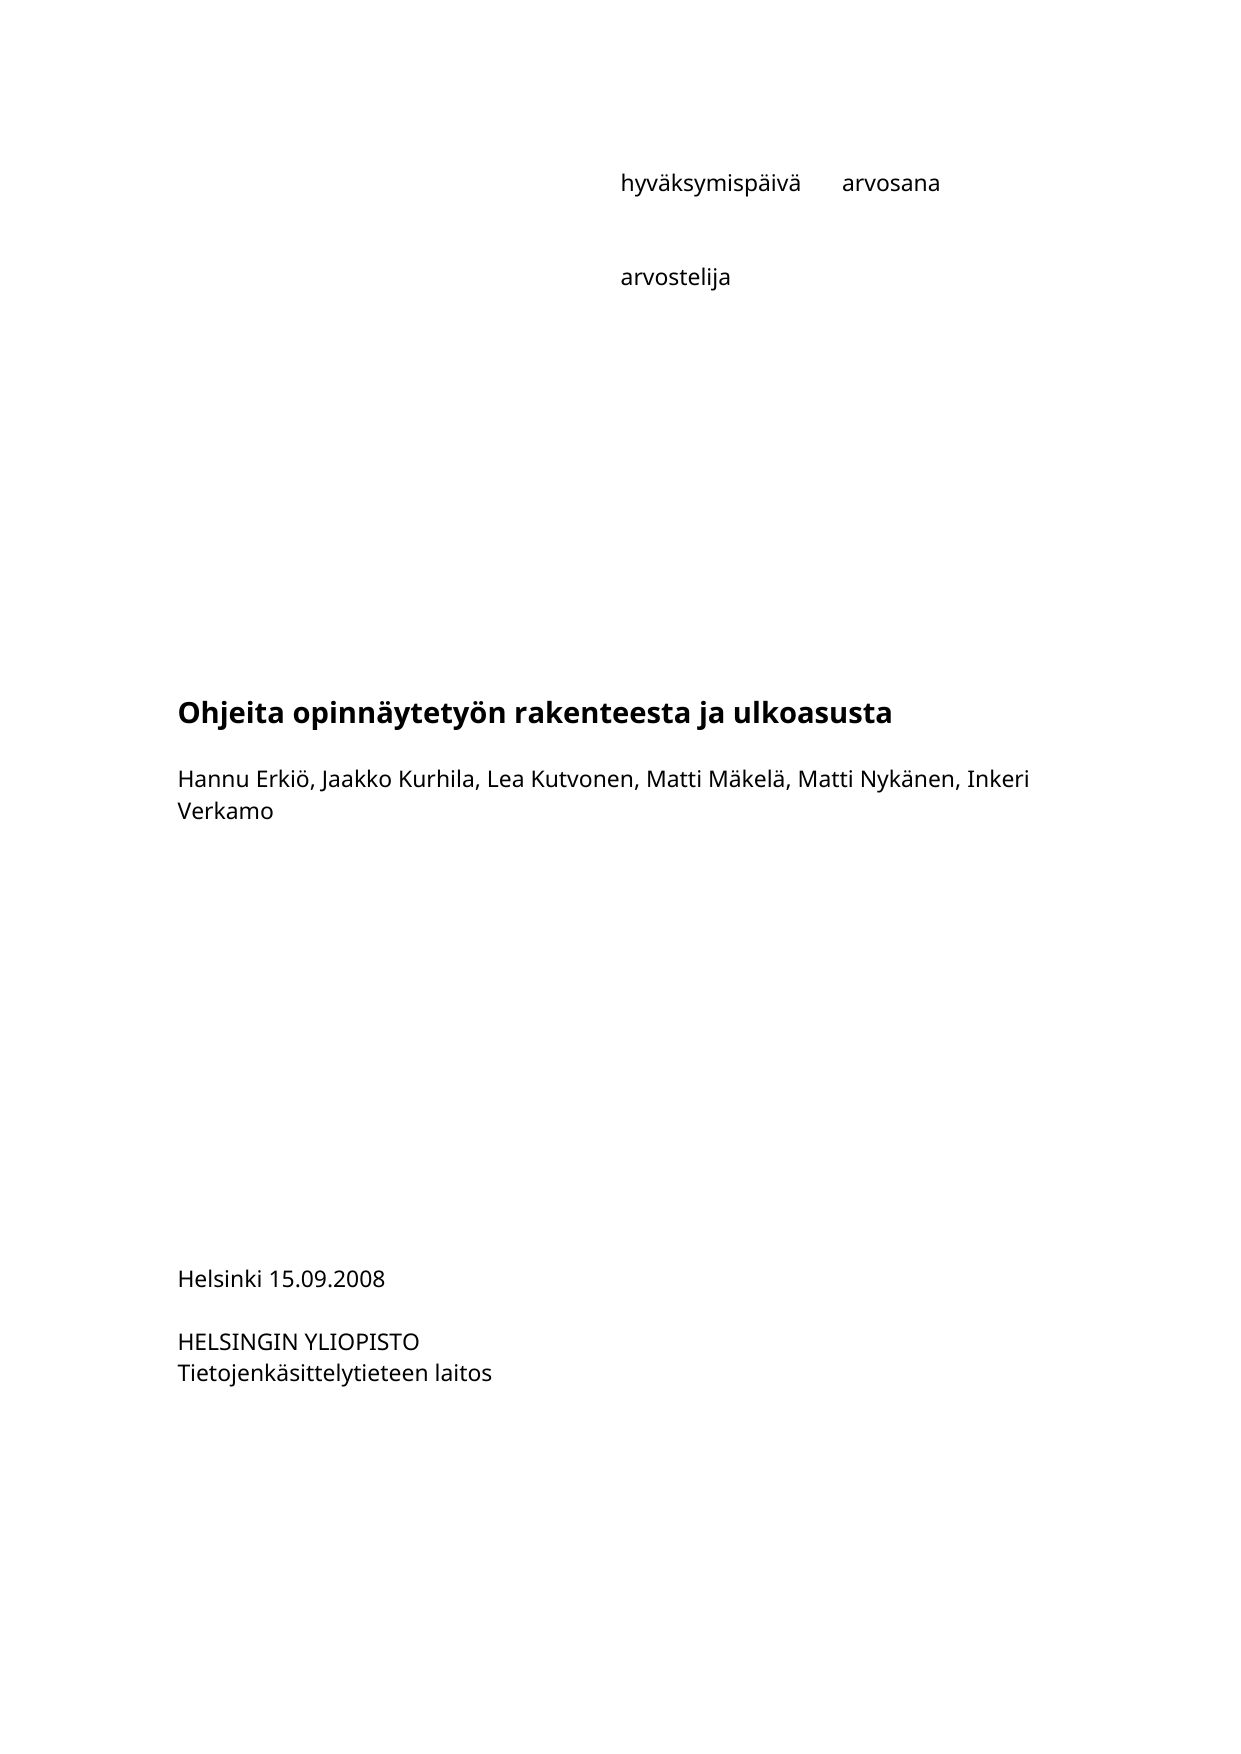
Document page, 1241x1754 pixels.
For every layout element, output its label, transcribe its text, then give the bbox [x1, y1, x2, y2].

text Ohjeita opinnäytetyön rakenteesta ja ulkoasusta [177, 692, 1063, 732]
text arvostelija [177, 261, 1063, 292]
text Hannu Erkiö, Jaakko Kurhila, Lea Kutvonen, Matti Mäkelä, Matti Nykänen, Inkeri Verkamo [177, 763, 1063, 826]
text Tietojenkäsittelytieteen laitos [177, 1357, 1063, 1388]
text hyväksymispäivä arvosana [177, 167, 1063, 198]
text Helsinki 15.09.2008 [177, 1263, 1063, 1295]
text HELSINGIN YLIOPISTO [177, 1326, 1063, 1357]
